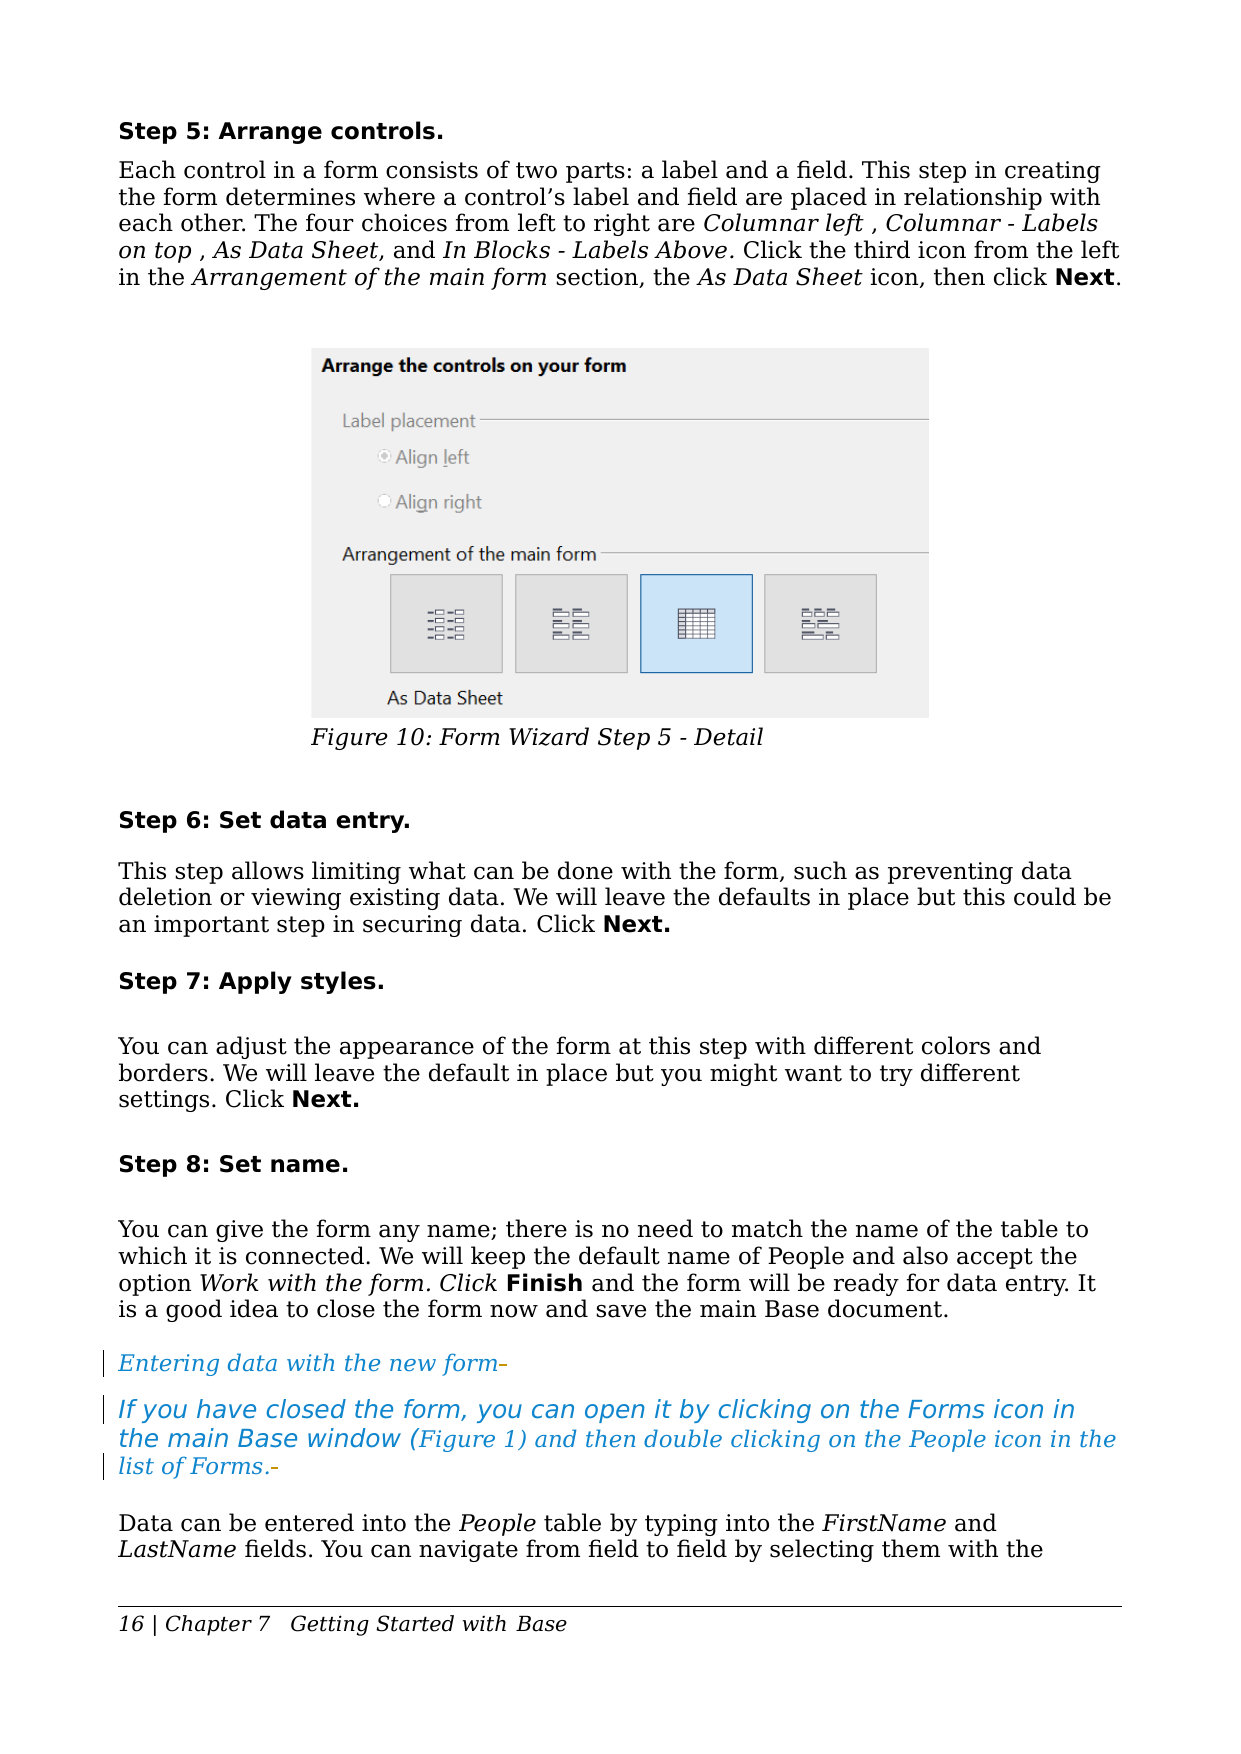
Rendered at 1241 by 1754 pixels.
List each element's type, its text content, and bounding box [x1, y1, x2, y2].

text You can adjust the appearance of the form at this step with different colors and borders. We will leave the default in place but you might want to try different settings. Click Next. [118, 1033, 1122, 1113]
text You can give the form any name; there is no need to match the name of the table to which it is connected. We will keep the default name of People and also accept the option Work with the form. Click Finish and the form will be ready for data entry. It is a good idea to close the form now and save the main Base document. [118, 1217, 1122, 1323]
text Step 5: Arrange controls. [118, 118, 1122, 145]
text Step 8: Set name. [118, 1152, 1122, 1178]
text Step 7: Apply styles. [118, 968, 1122, 995]
text Data can be entered into the People table by typing into the FirstName and LastName fields. You can navigate from field to field by selecting them with the [118, 1510, 1122, 1563]
text This step allows limiting what can be done with the form, such as preventing data deletion or viewing existing data. We will leave the defaults in place but this could be an important step in securing data. Click Next. [118, 858, 1122, 938]
picture [311, 348, 929, 718]
subtitle Entering data with the new formIf you have closed the form, you can open it by clicking on the Forms icon in the main Base window (Figure 1) and then double clicking on the People icon in the list of Forms. [118, 1350, 1122, 1377]
text Step 6: Set data entry. [118, 807, 1122, 834]
text Each control in a form consists of two parts: a label and a field. This step in creating the form determines where a control’s label and field are placed in relationship with each other. The four choices from left to right are Columnar left , Columnar - Labels on top , As Data Sheet, and In Blocks - Labels Above. Click the third icon from the left in the Arrangement of the main form section, the As Data Sheet icon, then click Next. [118, 157, 1122, 291]
text Figure 10: Form Wizard Step 5 - Detail [311, 724, 929, 751]
